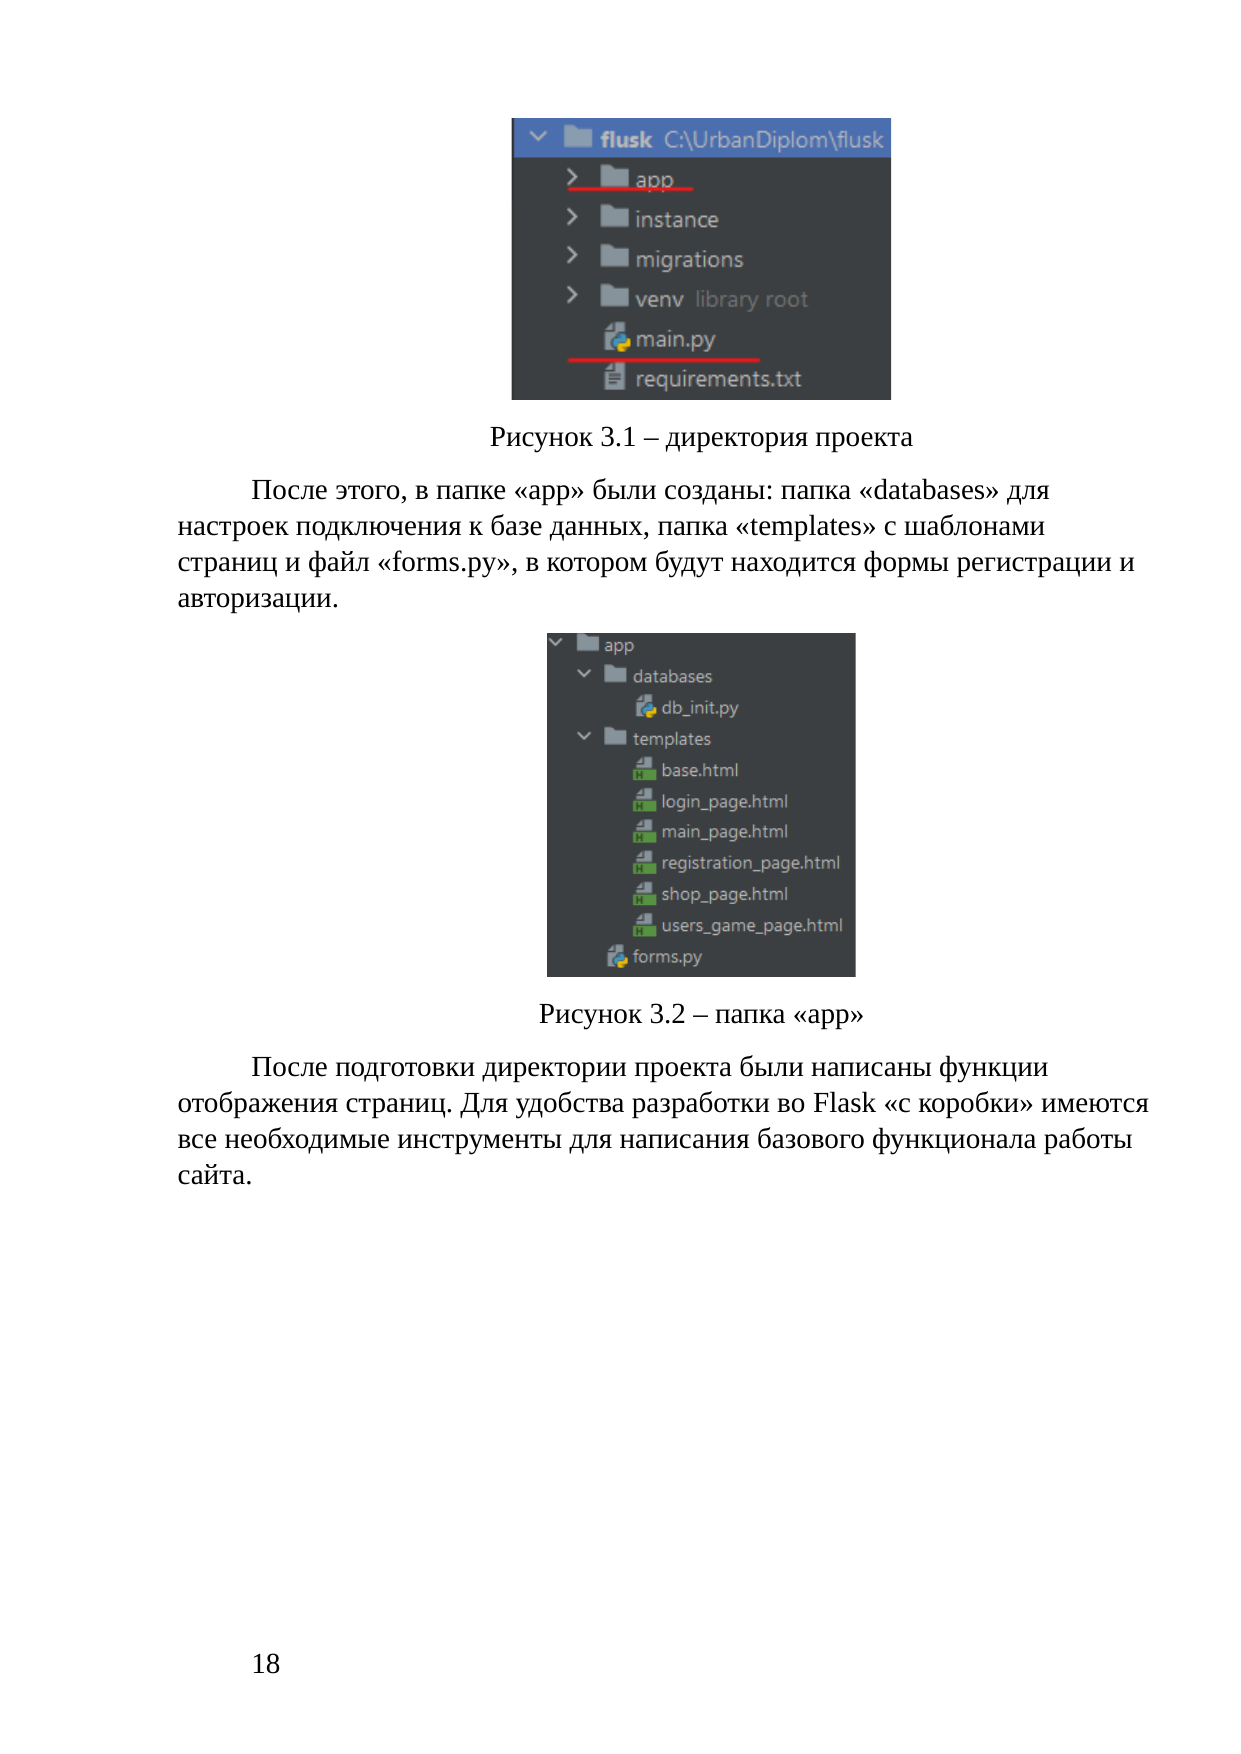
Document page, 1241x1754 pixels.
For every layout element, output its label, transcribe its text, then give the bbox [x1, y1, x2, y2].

text После этого, в папке «app» были созданы: папка «databases» для настроек подключения к базе данных, папка «templates» с шаблонами страниц и файл «forms.py», в котором будут находится формы регистрации и авторизации. [177, 472, 1152, 614]
text Рисунок 3.2 – папка «app» [177, 996, 1152, 1030]
picture [511, 118, 892, 400]
text Рисунок 3.1 – директория проекта [177, 419, 1152, 453]
text После подготовки директории проекта были написаны функции отображения страниц. Для удобства разработки во Flask «с коробки» имеются все необходимые инструменты для написания базового функционала работы сайта. [177, 1049, 1152, 1191]
picture [547, 633, 856, 977]
